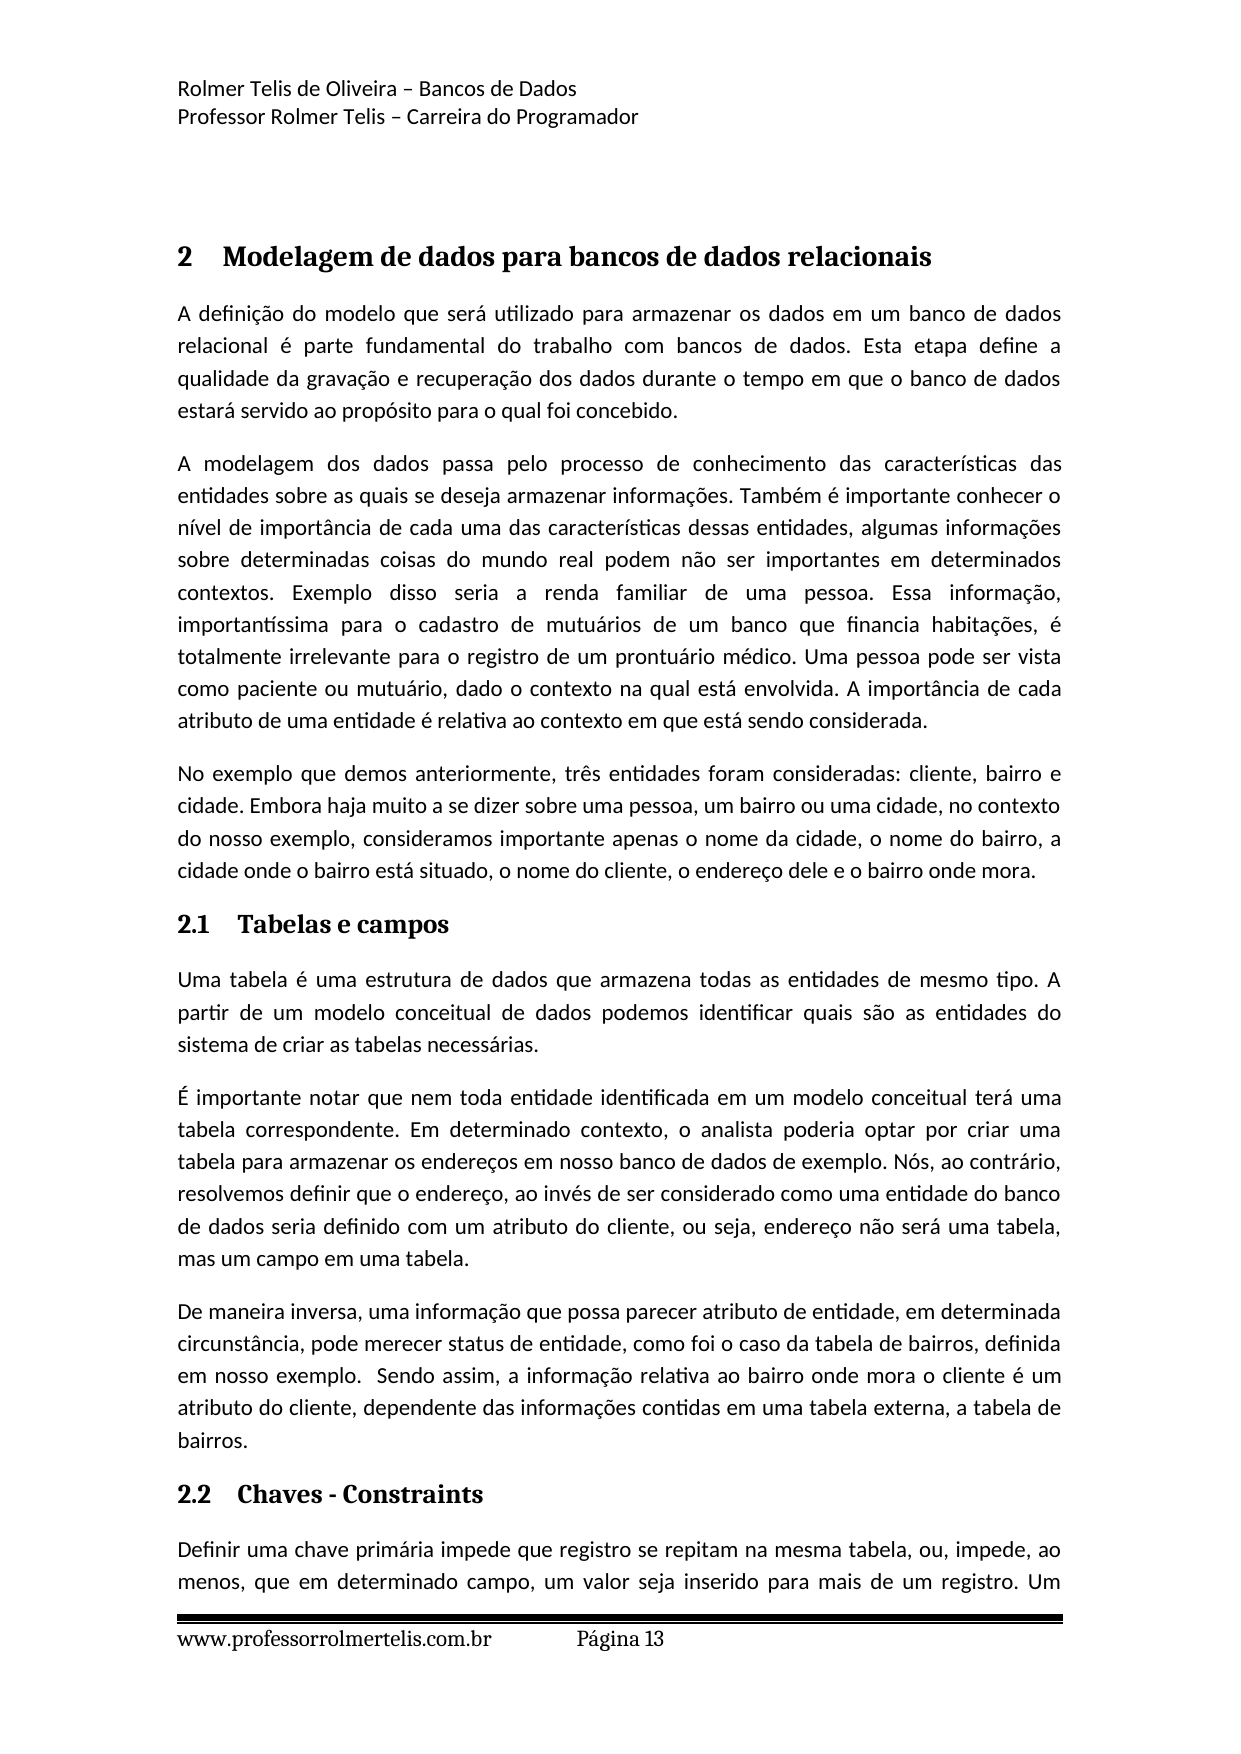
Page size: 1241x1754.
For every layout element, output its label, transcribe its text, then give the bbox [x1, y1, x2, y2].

subtitle Tabelas e campos [177, 909, 1063, 940]
text A definição do modelo que será utilizado para armazenar os dados em um banco de dados relacional é parte fundamental do trabalho com bancos de dados. Esta etapa define a qualidade da gravação e recuperação dos dados durante o tempo em que o banco de dados estará servido ao propósito para o qual foi concebido. [177, 299, 1063, 424]
text De maneira inversa, uma informação que possa parecer atributo de entidade, em determinada circunstância, pode merecer status de entidade, como foi o caso da tabela de bairros, definida em nosso exemplo. Sendo assim, a informação relativa ao bairro onde mora o cliente é um atributo do cliente, dependente das informações contidas em uma tabela externa, a tabela de bairros. [177, 1297, 1063, 1454]
text A modelagem dos dados passa pelo processo de conhecimento das características das entidades sobre as quais se deseja armazenar informações. Também é importante conhecer o nível de importância de cada uma das características dessas entidades, algumas informações sobre determinadas coisas do mundo real podem não ser importantes em determinados contextos. Exemplo disso seria a renda familiar de uma pessoa. Essa informação, importantíssima para o cadastro de mutuários de um banco que financia habitações, é totalmente irrelevante para o registro de um prontuário médico. Uma pessoa pode ser vista como paciente ou mutuário, dado o contexto na qual está envolvida. A importância de cada atributo de uma entidade é relativa ao contexto em que está sendo considerada. [177, 449, 1063, 734]
text Uma tabela é uma estrutura de dados que armazena todas as entidades de mesmo tipo. A partir de um modelo conceitual de dados podemos identificar quais são as entidades do sistema de criar as tabelas necessárias. [177, 966, 1063, 1058]
subtitle Modelagem de dados para bancos de dados relacionais [177, 240, 1063, 273]
subtitle Chaves - Constraints [177, 1479, 1063, 1510]
text É importante notar que nem toda entidade identificada em um modelo conceitual terá uma tabela correspondente. Em determinado contexto, o analista poderia optar por criar uma tabela para armazenar os endereços em nosso banco de dados de exemplo. Nós, ao contrário, resolvemos definir que o endereço, ao invés de ser considerado como uma entidade do banco de dados seria definido com um atributo do cliente, ou seja, endereço não será uma tabela, mas um campo em uma tabela. [177, 1083, 1063, 1272]
text Definir uma chave primária impede que registro se repitam na mesma tabela, ou, impede, ao menos, que em determinado campo, um valor seja inserido para mais de um registro. Um [177, 1535, 1063, 1596]
text No exemplo que demos anteriormente, três entidades foram consideradas: cliente, bairro e cidade. Embora haja muito a se dizer sobre uma pessoa, um bairro ou uma cidade, no contexto do nosso exemplo, consideramos importante apenas o nome da cidade, o nome do bairro, a cidade onde o bairro está situado, o nome do cliente, o endereço dele e o bairro onde mora. [177, 759, 1063, 884]
